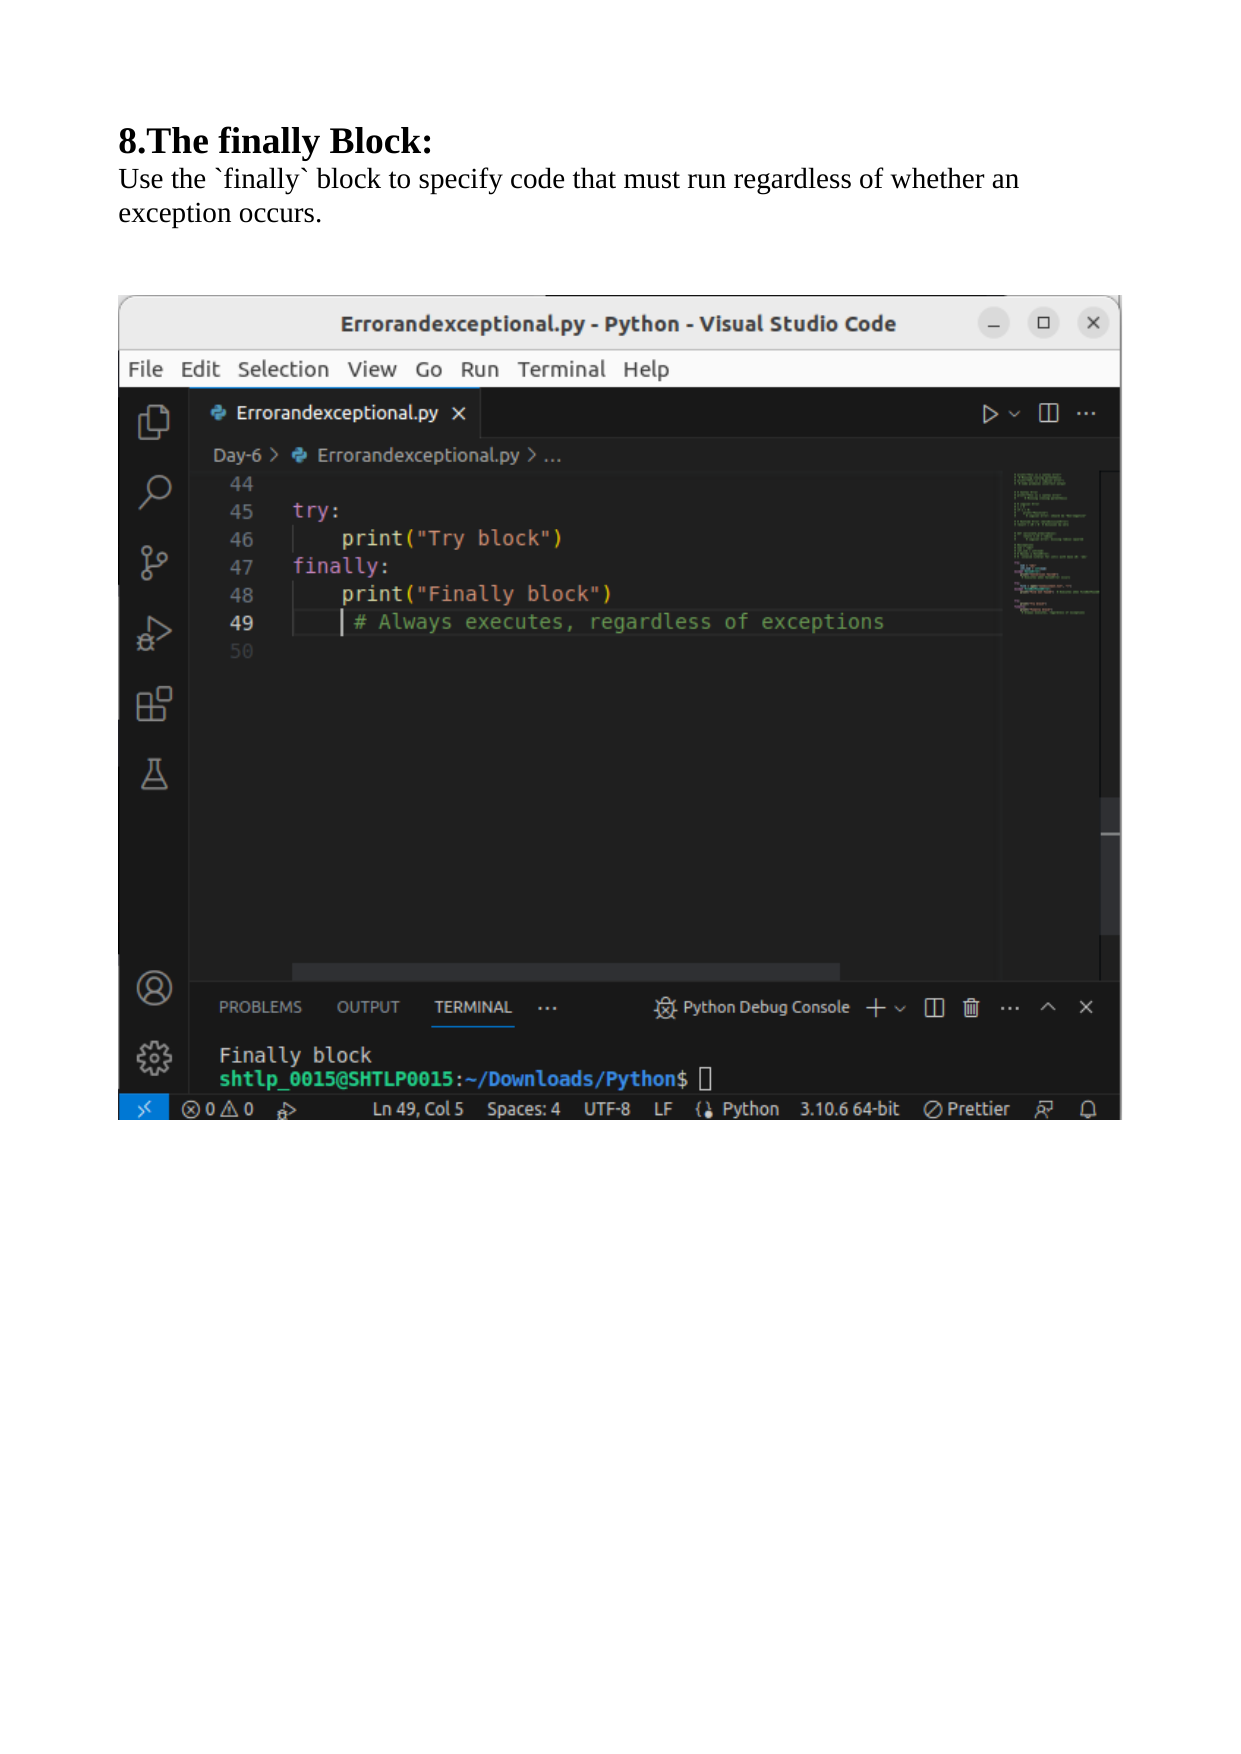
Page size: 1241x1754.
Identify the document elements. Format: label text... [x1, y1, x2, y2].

text 8.The finally Block: [118, 118, 1122, 161]
text Use the `finally` block to specify code that must run regardless of whether an exception occurs. [118, 161, 1122, 228]
picture [118, 295, 1123, 1120]
